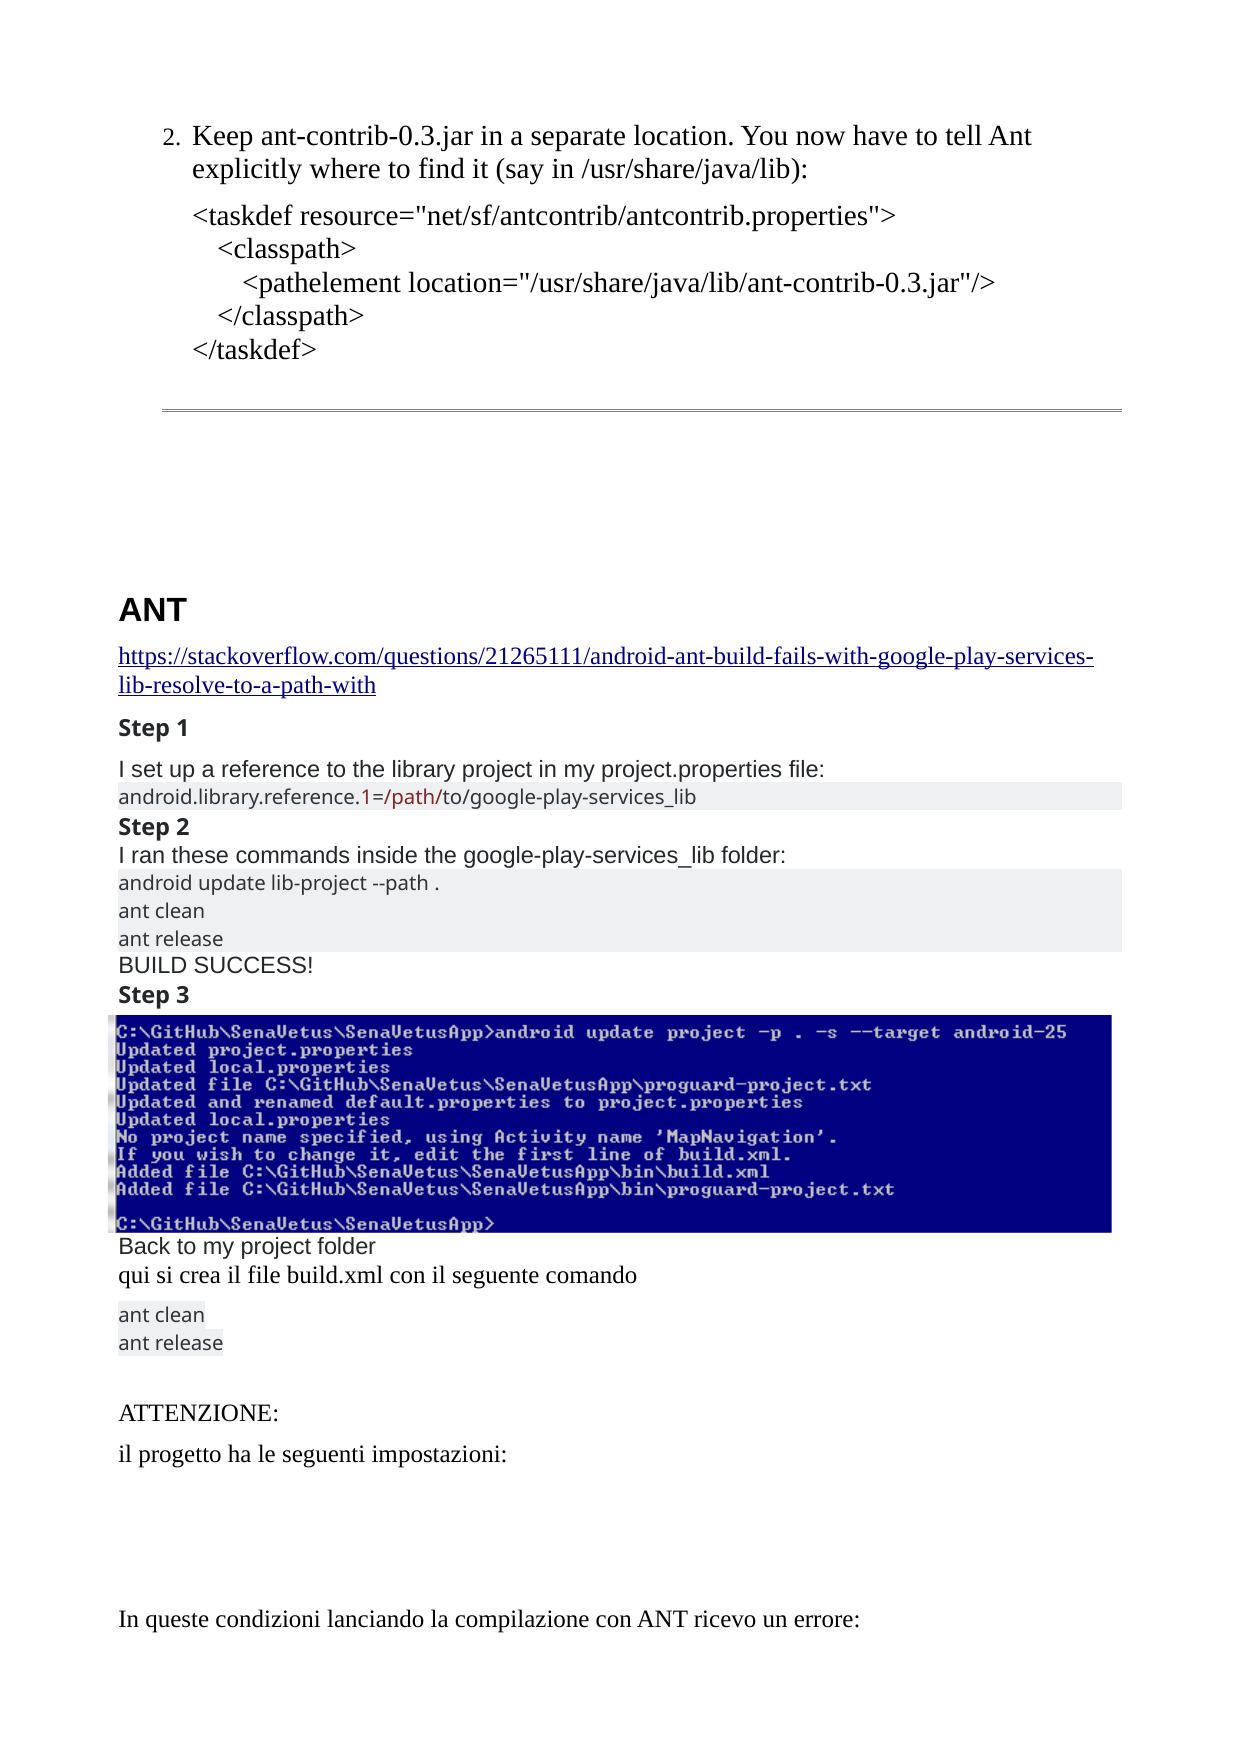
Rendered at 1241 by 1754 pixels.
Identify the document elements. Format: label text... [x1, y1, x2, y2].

text I ran these commands inside the google-play-services_lib folder: [118, 842, 1122, 869]
text In queste condizioni lanciando la compilazione con ANT ricevo un errore: [118, 1604, 1122, 1633]
list </taskdef> [162, 332, 1122, 365]
list <taskdef resource="net/sf/antcontrib/antcontrib.properties"> [162, 198, 1122, 231]
text ant clean [118, 897, 1122, 924]
text ant release [118, 1329, 1122, 1356]
text https://stackoverflow.com/questions/21265111/android-ant-build-fails-with-google-play-services-lib-resolve-to-a-path-with [118, 641, 1122, 698]
text Step 1 [118, 711, 1122, 743]
text BUILD SUCCESS! [118, 952, 1122, 979]
subtitle ANT [118, 590, 1122, 628]
text I set up a reference to the library project in my project.properties file: [118, 755, 1122, 782]
text il progetto ha le seguenti impostazioni: [118, 1439, 1122, 1468]
text Back to my project folder [118, 1011, 1122, 1260]
text Step 3 [118, 979, 1122, 1011]
list <classpath> [162, 231, 1122, 265]
list <pathelement location="/usr/share/java/lib/ant-contrib-0.3.jar"/> [162, 265, 1122, 298]
text qui si crea il file build.xml con il seguente comando [118, 1260, 1122, 1288]
text android.library.reference.1=/path/to/google-play-services_lib [118, 782, 1122, 810]
list </classpath> [162, 298, 1122, 332]
text ATTENZIONE: [118, 1398, 1122, 1426]
list Keep ant-contrib-0.3.jar in a separate location. You now have to tell Ant explicitly where to find it (say in /usr/share/java/lib): [162, 118, 1122, 185]
text ant release [118, 924, 1122, 952]
text Step 2 [118, 810, 1122, 842]
text ant clean [118, 1301, 1122, 1329]
text android update lib-project --path . [118, 869, 1122, 897]
